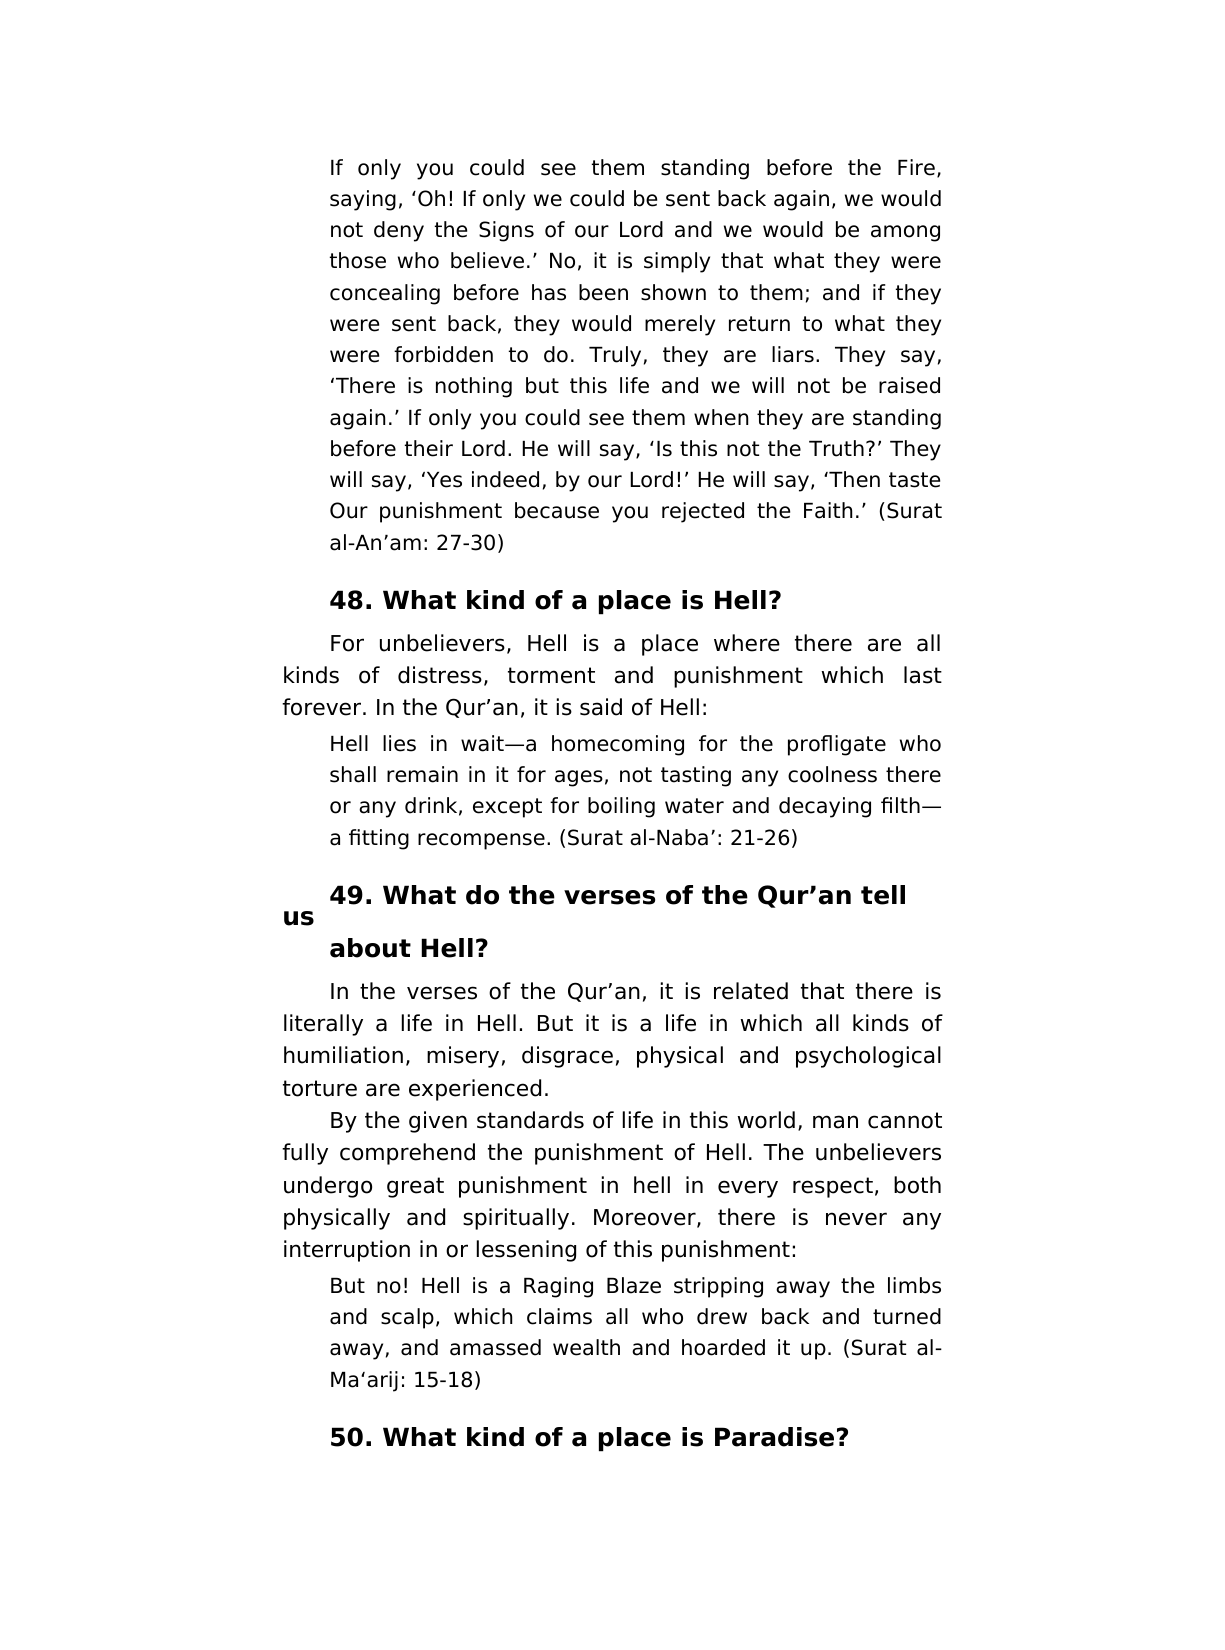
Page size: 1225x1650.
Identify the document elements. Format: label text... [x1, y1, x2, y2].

text about Hell? [282, 941, 943, 962]
text Hell lies in wait—a homecoming for the profligate who shall remain in it for ages, not tasting any coolness there or any drink, except for boiling water and decaying filth— a fitting recompense. (Surat al-Naba’: 21-26) [329, 726, 943, 851]
text For unbelievers, Hell is a place where there are all kinds of distress, torment and punishment which last forever. In the Qur’an, it is said of Hell: [282, 625, 943, 722]
text 49. What do the verses of the Qur’an tell us [282, 887, 943, 929]
text In the verses of the Qur’an, it is related that there is literally a life in Hell. But it is a life in which all kinds of humiliation, misery, disgrace, physical and psychological torture are experienced. [282, 973, 943, 1103]
text By the given standards of life in this world, man cannot fully comprehend the punishment of Hell. The unbelievers undergo great punishment in hell in every respect, both physically and spiritually. Moreover, there is never any interruption in or lessening of this punishment: [282, 1103, 943, 1264]
text 50. What kind of a place is Paradise? [282, 1429, 943, 1450]
text But no! Hell is a Raging Blaze stripping away the limbs and scalp, which claims all who drew back and turned away, and amassed wealth and hoarded it up. (Surat al-Ma‘arij: 15-18) [329, 1268, 943, 1393]
text If only you could see them standing before the Fire, saying, ‘Oh! If only we could be sent back again, we would not deny the Signs of our Lord and we would be among those who believe.’ No, it is simply that what they were concealing before has been shown to them; and if they were sent back, they would merely return to what they were forbidden to do. Truly, they are liars. They say, ‘There is nothing but this life and we will not be raised again.’ If only you could see them when they are standing before their Lord. He will say, ‘Is this not the Truth?’ They will say, ‘Yes indeed, by our Lord!’ He will say, ‘Then taste Our punishment because you rejected the Faith.’ (Surat al-An’am: 27-30) [329, 150, 943, 556]
text 48. What kind of a place is Hell? [282, 593, 943, 613]
